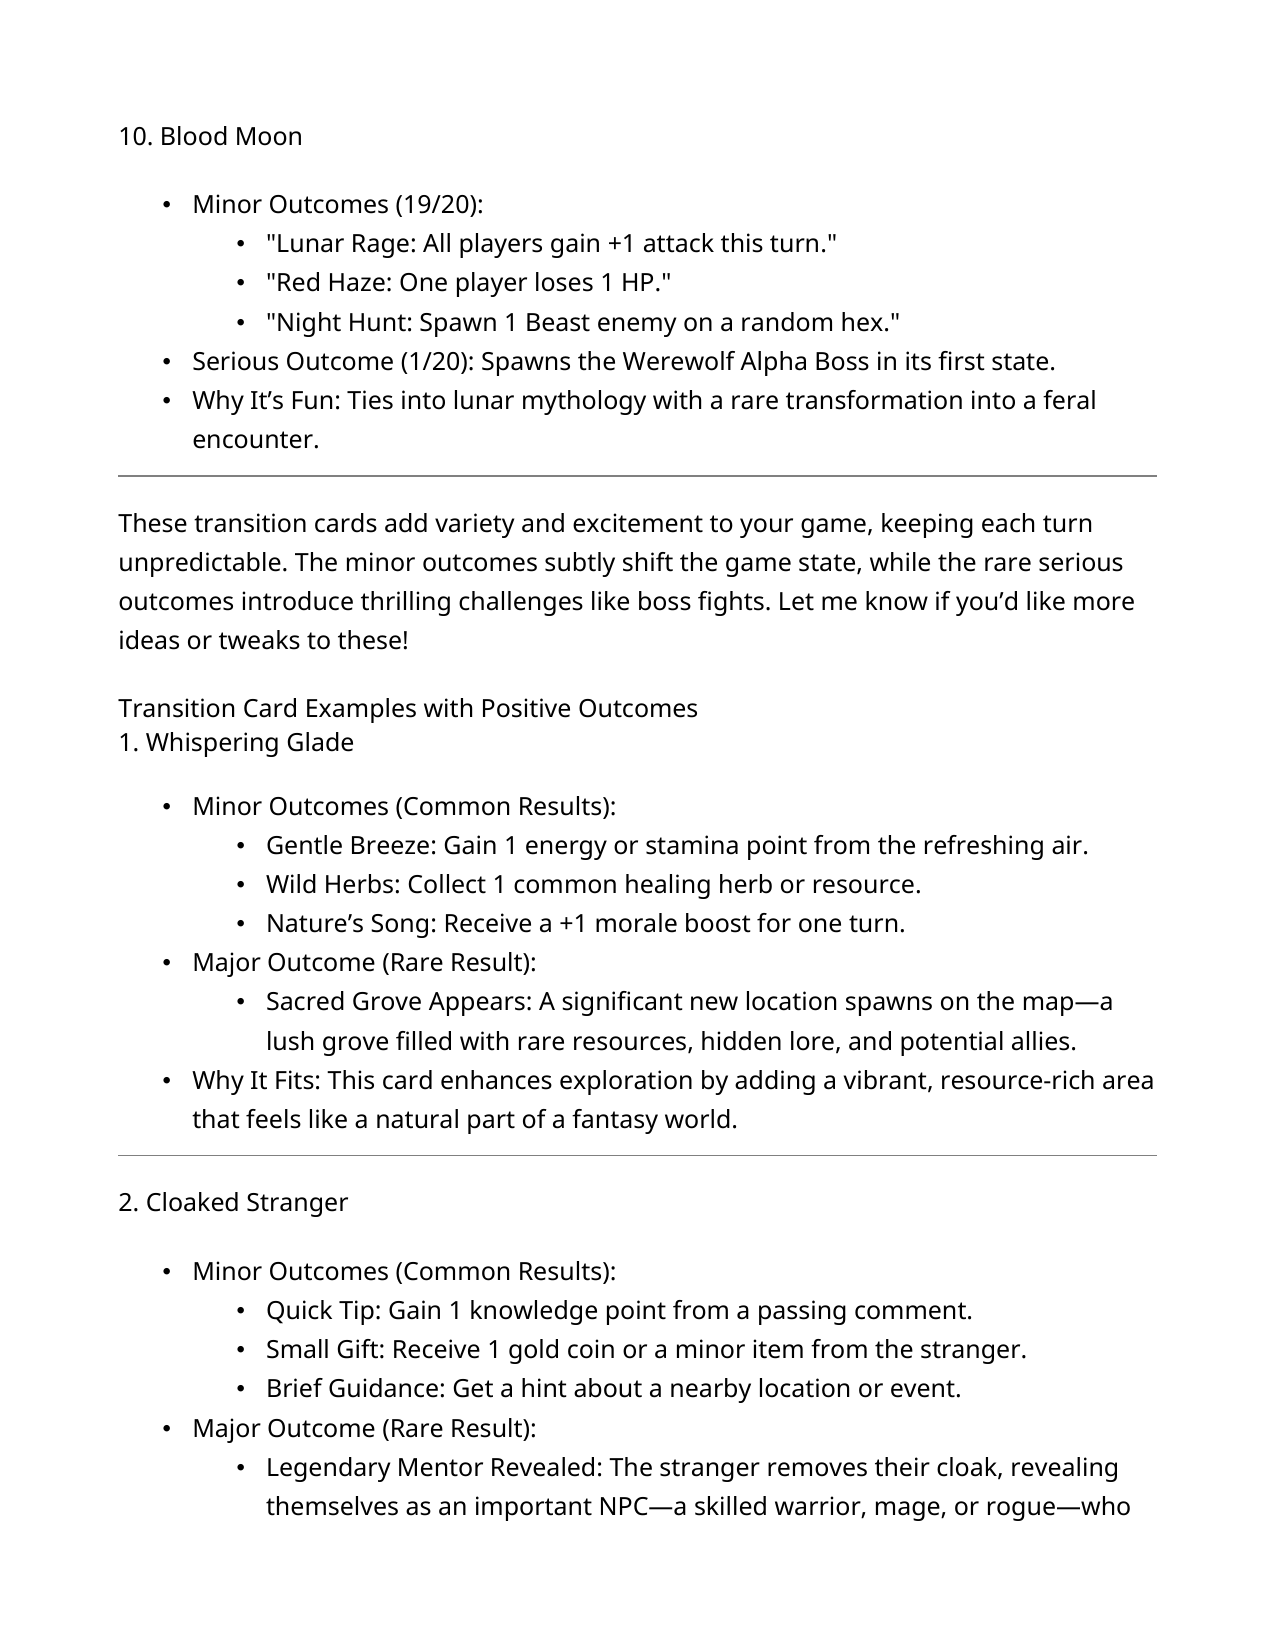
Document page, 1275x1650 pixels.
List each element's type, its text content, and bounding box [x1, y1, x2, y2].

list Wild Herbs: Collect 1 common healing herb or resource. [236, 867, 1157, 901]
list "Night Hunt: Spawn 1 Beast enemy on a random hex." [236, 304, 1157, 338]
list Minor Outcomes (Common Results): [162, 788, 1157, 822]
list Nature’s Song: Receive a +1 morale boost for one turn. [236, 906, 1157, 940]
text 10. Blood Moon [118, 118, 1157, 152]
list Small Gift: Receive 1 gold coin or a minor item from the stranger. [236, 1332, 1157, 1366]
list Sacred Grove Appears: A significant new location spawns on the map—a lush grove filled with rare resources, hidden lore, and potential allies. [236, 984, 1157, 1057]
list Gentle Breeze: Gain 1 energy or stamina point from the refreshing air. [236, 827, 1157, 861]
list Why It Fits: This card enhances exploration by adding a vibrant, resource-rich area that feels like a natural part of a fantasy world. [162, 1062, 1157, 1136]
list Major Outcome (Rare Result): [162, 945, 1157, 979]
text 1. Whispering Glade [118, 725, 1157, 759]
text 2. Cloaked Stranger [118, 1185, 1157, 1219]
list Minor Outcomes (19/20): [162, 187, 1157, 221]
text These transition cards add variety and excitement to your game, keeping each turn unpredictable. The minor outcomes subtly shift the game state, while the rare serious outcomes introduce thrilling challenges like boss fights. Let me know if you’d like more ideas or tweaks to these! [118, 505, 1157, 657]
list "Red Haze: One player loses 1 HP." [236, 265, 1157, 299]
list Brief Guidance: Get a hint about a nearby location or event. [236, 1371, 1157, 1405]
list Minor Outcomes (Common Results): [162, 1254, 1157, 1288]
text Transition Card Examples with Positive Outcomes [118, 662, 1157, 725]
list Quick Tip: Gain 1 knowledge point from a passing comment. [236, 1293, 1157, 1327]
list Legendary Mentor Revealed: The stranger removes their cloak, revealing themselves as an important NPC—a skilled warrior, mage, or rogue—who [236, 1449, 1157, 1523]
list Major Outcome (Rare Result): [162, 1410, 1157, 1444]
list Why It’s Fun: Ties into lunar mythology with a rare transformation into a feral encounter. [162, 383, 1157, 456]
list Serious Outcome (1/20): Spawns the Werewolf Alpha Boss in its first state. [162, 343, 1157, 377]
list "Lunar Rage: All players gain +1 attack this turn." [236, 226, 1157, 260]
